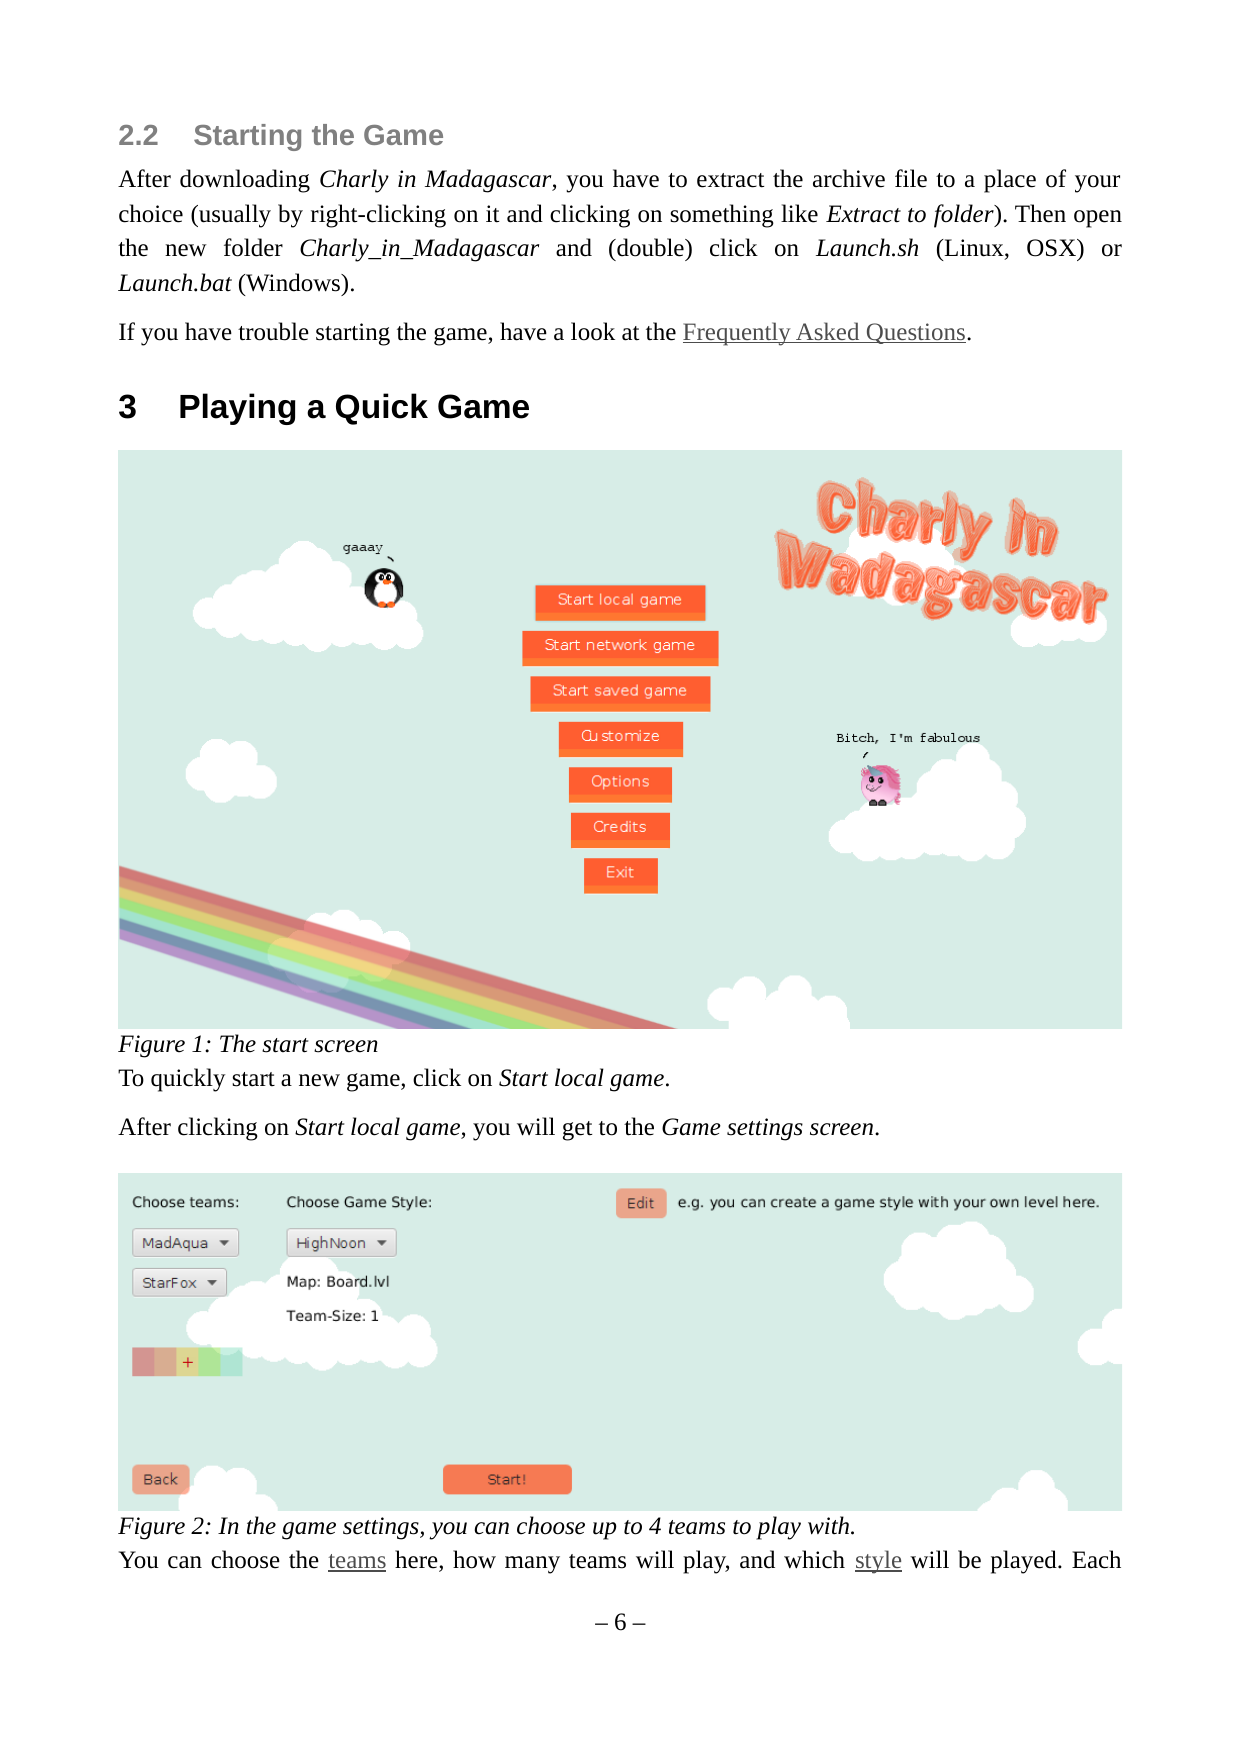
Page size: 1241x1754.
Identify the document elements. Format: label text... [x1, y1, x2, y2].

subtitle Playing a Quick Game [118, 387, 1122, 425]
text To quickly start a new game, click on Start local game. [118, 1058, 1122, 1092]
text [118, 438, 1122, 450]
subtitle Starting the Game [118, 118, 1122, 152]
text After downloading Charly in Madagascar, you have to extract the archive file to a place of your choice (usually by right-clicking on it and clicking on something like Extract to folder). Then open the new folder Charly_in_Madagascar and (double) click on Launch.sh (Linux, OSX) or Launch.bat (Windows). [118, 164, 1122, 296]
text If you have trouble starting the game, have a look at the Frequently Asked Questions. [118, 317, 1122, 345]
text [118, 1161, 1122, 1173]
picture [118, 1173, 1123, 1511]
picture [118, 450, 1123, 1029]
text You can choose the teams here, how many teams will play, and which style will be played. Each [118, 1539, 1122, 1574]
text After clicking on Start local game, you will get to the Game settings screen. [118, 1112, 1122, 1141]
text Figure 2: In the game settings, you can choose up to 4 teams to play with. [118, 1511, 1122, 1539]
text Figure 1: The start screen [118, 1029, 1122, 1058]
